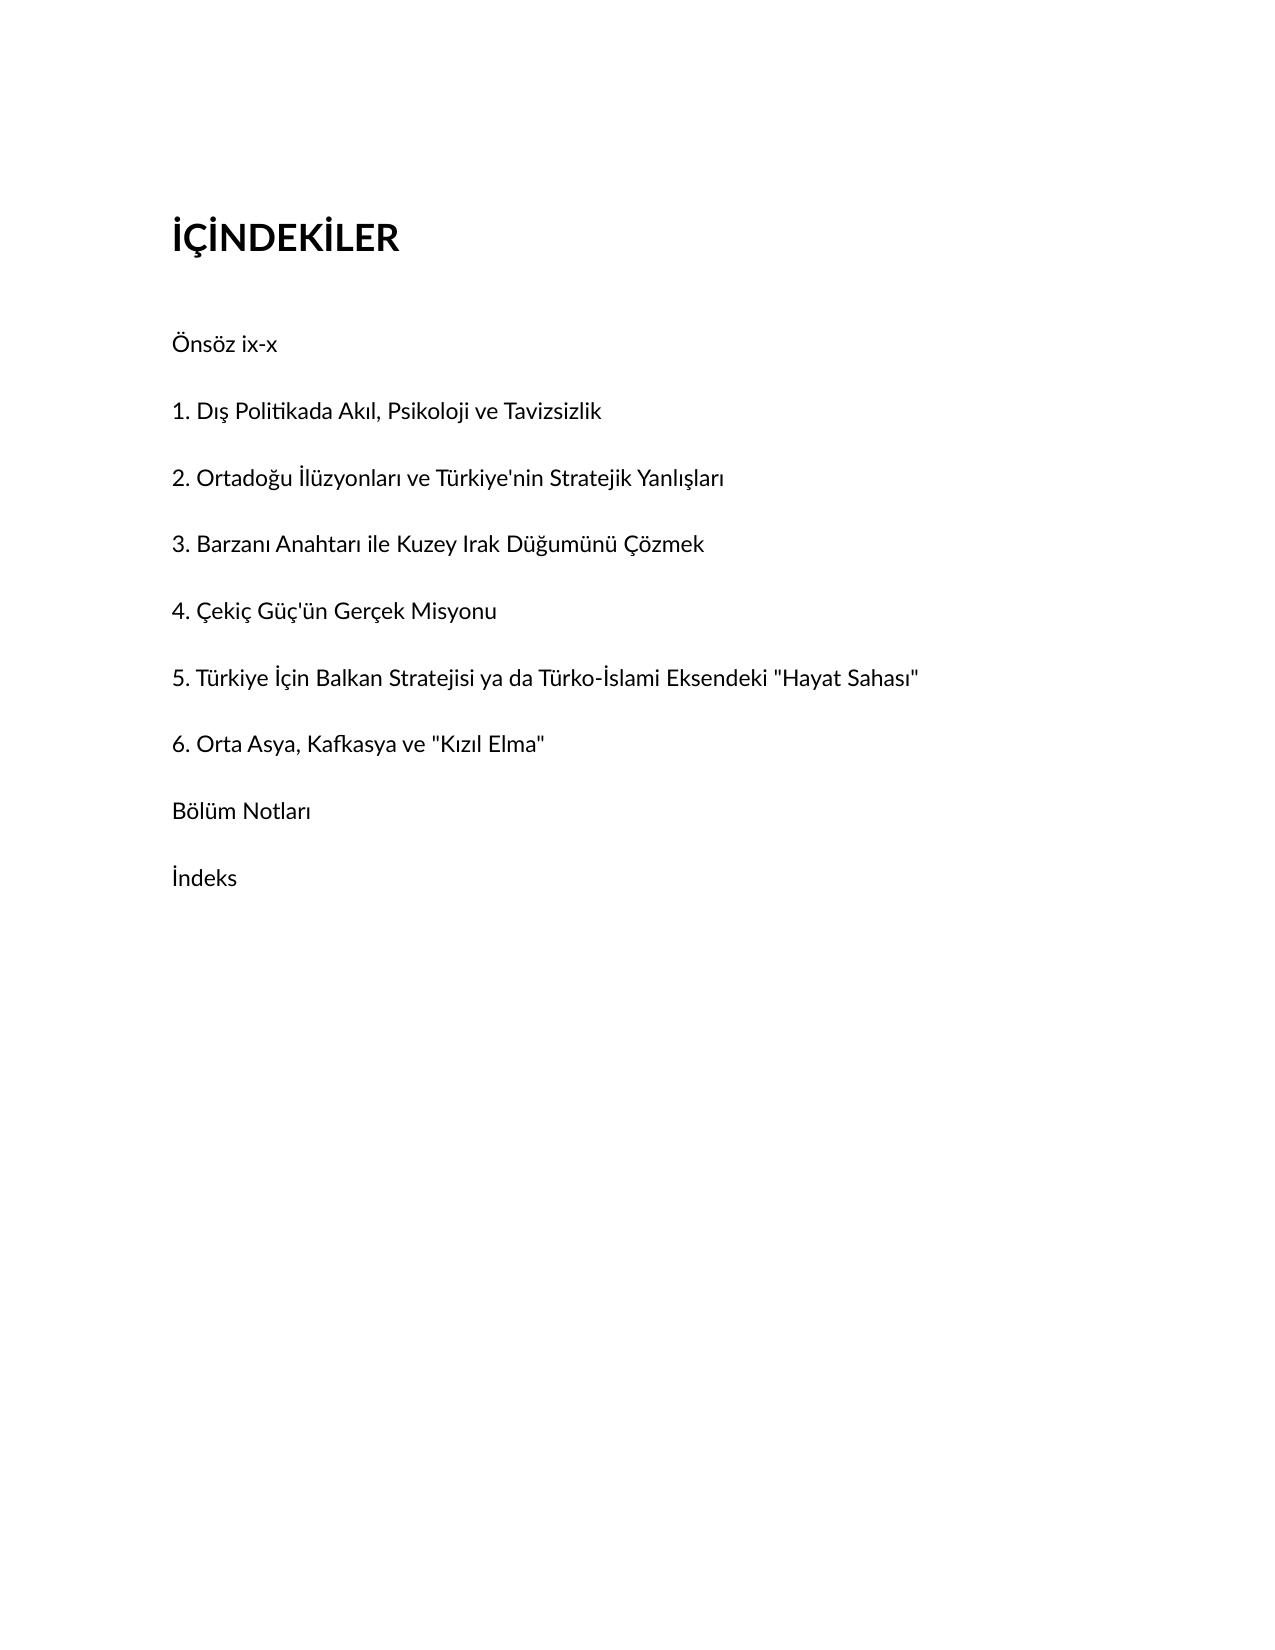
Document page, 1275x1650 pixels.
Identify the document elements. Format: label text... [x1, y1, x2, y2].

text Bölüm Notları [112, 793, 1145, 826]
text İndeks [112, 859, 1145, 893]
text Önsöz ix-x [112, 326, 1145, 359]
text 1. Dış Politikada Akıl, Psikoloji ve Tavizsizlik [112, 393, 1145, 426]
text İÇİNDEKİLER [112, 214, 1145, 259]
text 5. Türkiye İçin Balkan Stratejisi ya da Türko-İslami Eksendeki "Hayat Sahası" [112, 659, 1145, 693]
text 3. Barzanı Anahtarı ile Kuzey Irak Düğumünü Çözmek [112, 526, 1145, 559]
text 2. Ortadoğu İlüzyonları ve Türkiye'nin Stratejik Yanlışları [112, 459, 1145, 493]
text 6. Orta Asya, Kafkasya ve "Kızıl Elma" [112, 726, 1145, 759]
text 4. Çekiç Güç'ün Gerçek Misyonu [112, 593, 1145, 626]
